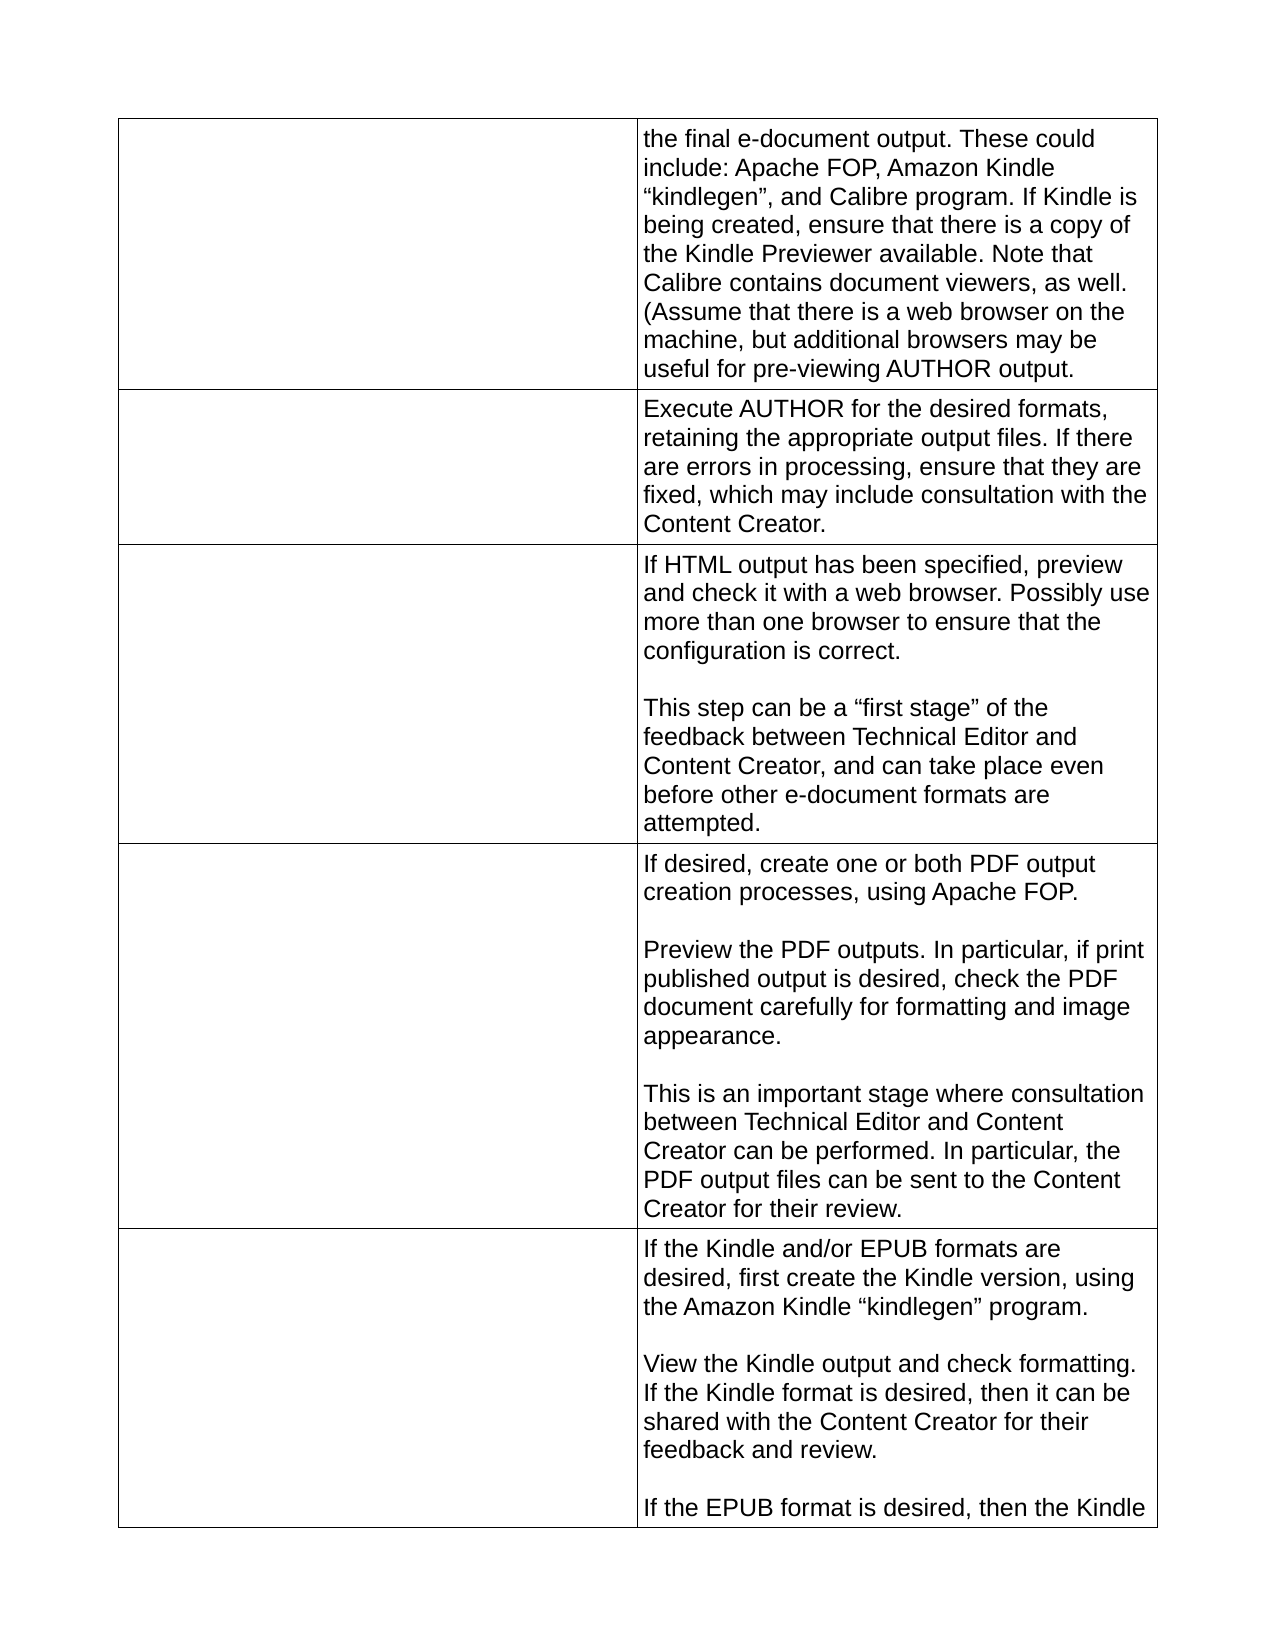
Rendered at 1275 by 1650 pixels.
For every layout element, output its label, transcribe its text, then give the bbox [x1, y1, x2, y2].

table_cell [119, 545, 637, 843]
table_cell If the Kindle and/or EPUB formats are desired, first create the Kindle version, using the Amazon Kindle “kindlegen” program. View the Kindle output and check formatting. If the Kindle format is desired, then it can be shared with the Content Creator for their feedback and review. If the EPUB format is desired, then the Kindle [638, 1229, 1157, 1527]
table_cell If HTML output has been specified, preview and check it with a web browser. Possibly use more than one browser to ensure that the configuration is correct. This step can be a “first stage” of the feedback between Technical Editor and Content Creator, and can take place even before other e-document formats are attempted. [638, 545, 1157, 843]
table_cell the final e-document output. These could include: Apache FOP, Amazon Kindle “kindlegen”, and Calibre program. If Kindle is being created, ensure that there is a copy of the Kindle Previewer available. Note that Calibre contains document viewers, as well. (Assume that there is a web browser on the machine, but additional browsers may be useful for pre-viewing AUTHOR output. [638, 119, 1157, 388]
table_cell [119, 844, 637, 1228]
table_cell [119, 390, 637, 544]
table_cell [119, 1229, 637, 1527]
table_cell Execute AUTHOR for the desired formats, retaining the appropriate output files. If there are errors in processing, ensure that they are fixed, which may include consultation with the Content Creator. [638, 390, 1157, 544]
table_cell If desired, create one or both PDF output creation processes, using Apache FOP. Preview the PDF outputs. In particular, if print published output is desired, check the PDF document carefully for formatting and image appearance. This is an important stage where consultation between Technical Editor and Content Creator can be performed. In particular, the PDF output files can be sent to the Content Creator for their review. [638, 844, 1157, 1228]
table_cell [119, 119, 637, 388]
